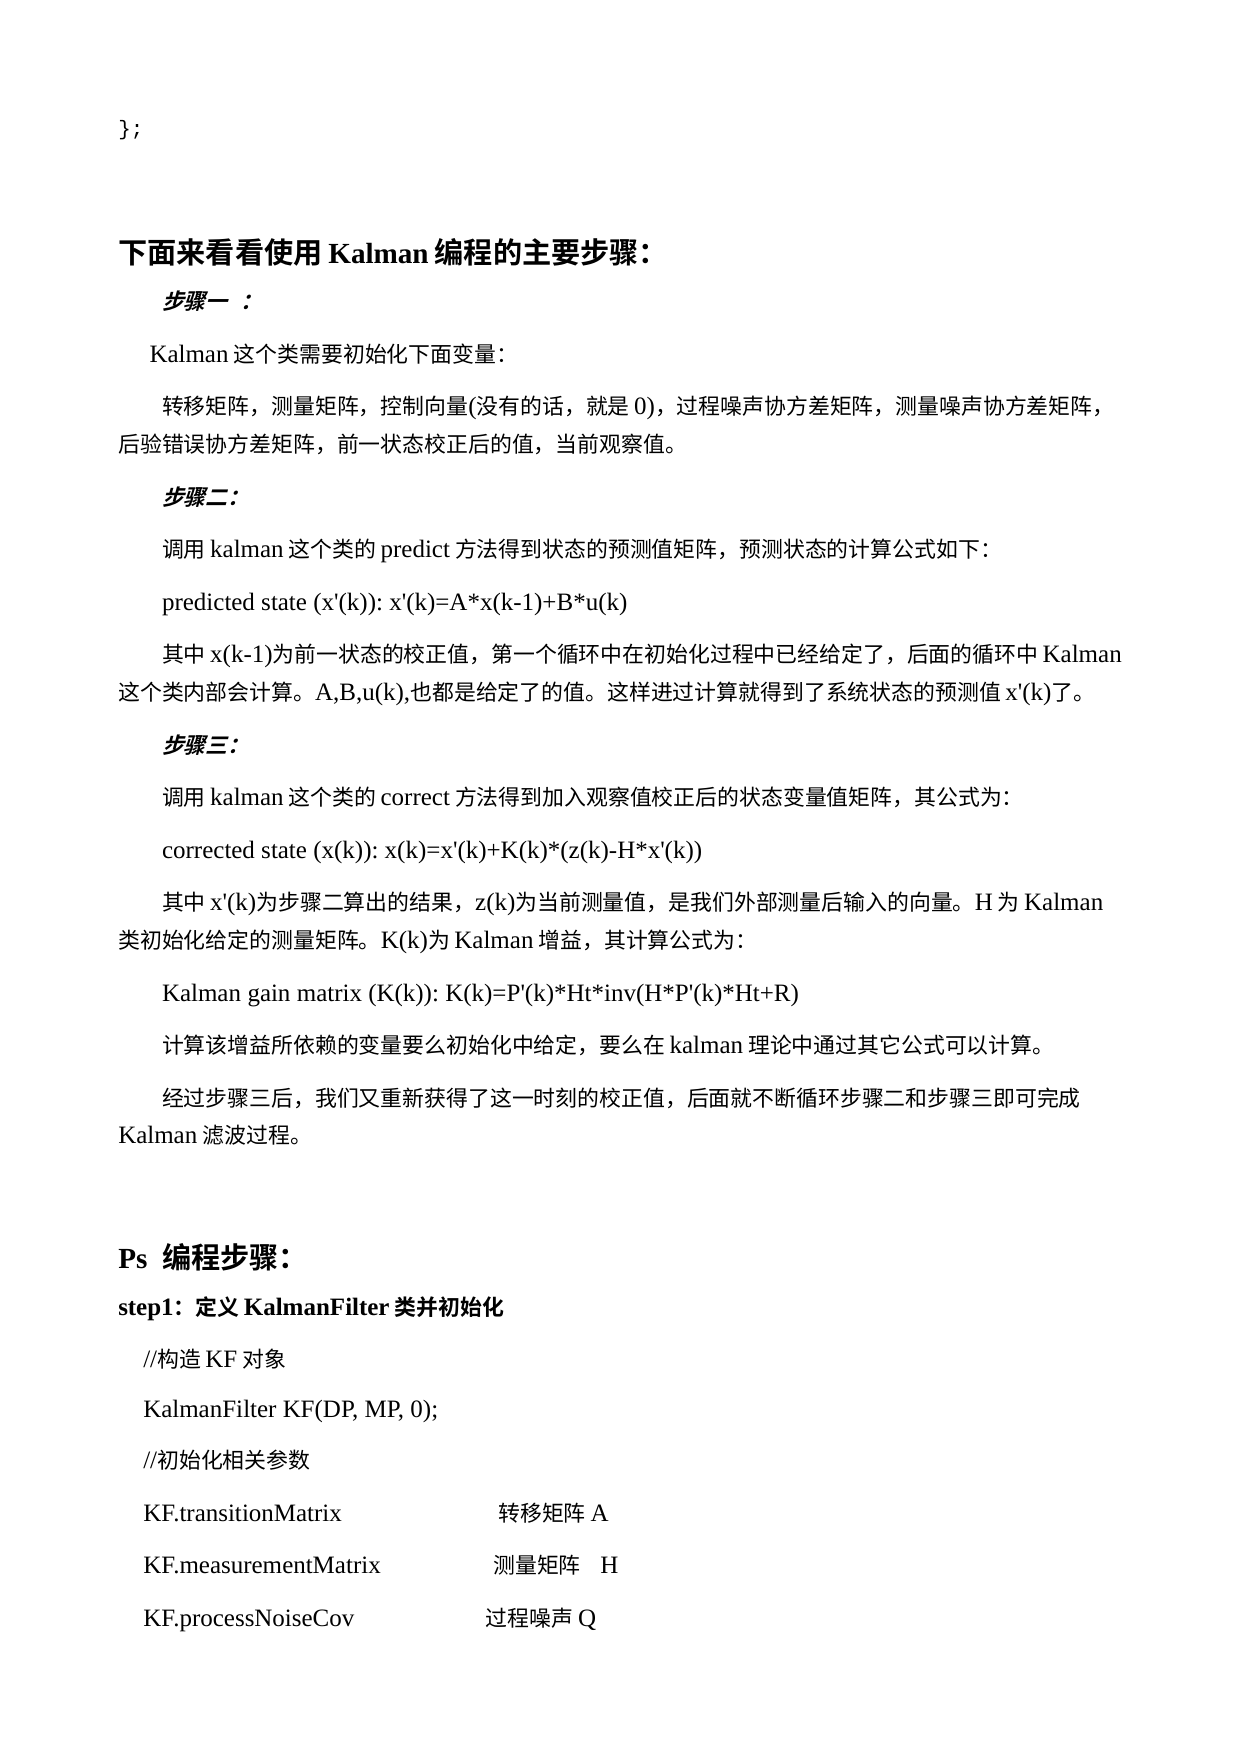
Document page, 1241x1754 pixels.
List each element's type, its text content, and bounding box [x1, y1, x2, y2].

text 步骤二： [118, 480, 1122, 511]
text 经过步骤三后，我们又重新获得了这一时刻的校正值，后面就不断循环步骤二和步骤三即可完成Kalman滤波过程。 [118, 1081, 1122, 1150]
text KF.processNoiseCov 过程噪声 Q [118, 1601, 1122, 1633]
text step1：定义KalmanFilter类并初始化 [118, 1289, 1122, 1321]
text 调用kalman这个类的correct方法得到加入观察值校正后的状态变量值矩阵，其公式为： [118, 780, 1122, 812]
text 其中x'(k)为步骤二算出的结果，z(k)为当前测量值，是我们外部测量后输入的向量。H为Kalman类初始化给定的测量矩阵。K(k)为Kalman增益，其计算公式为： [118, 885, 1122, 955]
text //初始化相关参数 [118, 1443, 1122, 1475]
text predicted state (x'(k)): x'(k)=A*x(k-1)+B*u(k) [118, 585, 1122, 616]
text Kalman gain matrix (K(k)): K(k)=P'(k)*Ht*inv(H*P'(k)*Ht+R) [118, 976, 1122, 1007]
subtitle Ps 编程步骤： [118, 1235, 1122, 1277]
text 步骤一 ： [118, 284, 1122, 316]
text 调用kalman这个类的predict方法得到状态的预测值矩阵，预测状态的计算公式如下： [118, 532, 1122, 564]
text KF.transitionMatrix 转移矩阵 A [118, 1496, 1122, 1528]
text KF.measurementMatrix 测量矩阵 H [118, 1548, 1122, 1580]
text 步骤三： [118, 728, 1122, 759]
text 其中x(k-1)为前一状态的校正值，第一个循环中在初始化过程中已经给定了，后面的循环中Kalman这个类内部会计算。A,B,u(k),也都是给定了的值。这样进过计算就得到了系统状态的预测值x'(k)了。 [118, 637, 1122, 707]
text 转移矩阵，测量矩阵，控制向量(没有的话，就是0)，过程噪声协方差矩阵，测量噪声协方差矩阵，后验错误协方差矩阵，前一状态校正后的值，当前观察值。 [118, 389, 1122, 459]
text corrected state (x(k)): x(k)=x'(k)+K(k)*(z(k)-H*x'(k)) [118, 833, 1122, 864]
text //构造KF对象 [118, 1342, 1122, 1374]
text Kalman这个类需要初始化下面变量： [118, 337, 1122, 368]
subtitle 下面来看看使用Kalman编程的主要步骤： [118, 229, 1122, 272]
picture [118, 171, 142, 195]
text 计算该增益所依赖的变量要么初始化中给定，要么在kalman理论中通过其它公式可以计算。 [118, 1028, 1122, 1060]
text }; [118, 118, 1122, 142]
text KalmanFilter KF(DP, MP, 0); [118, 1394, 1122, 1423]
